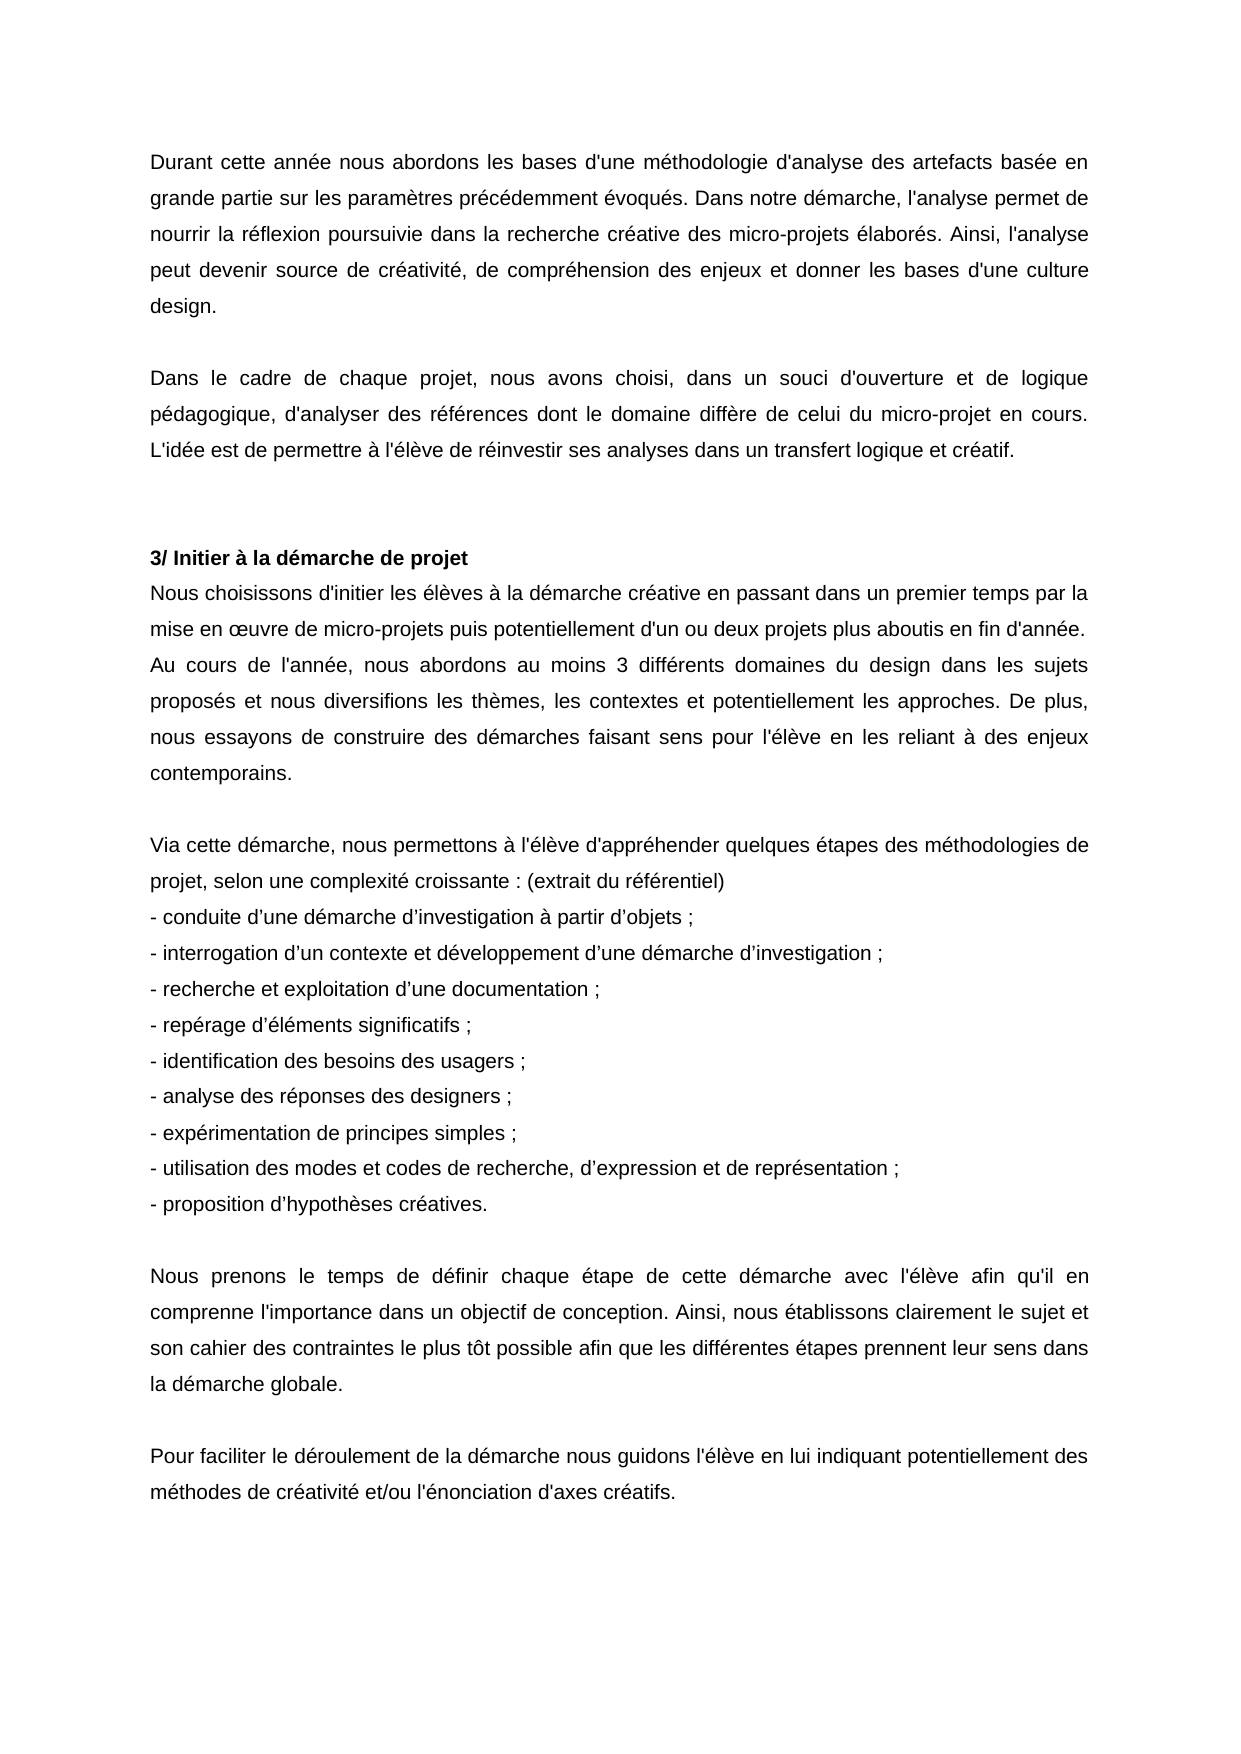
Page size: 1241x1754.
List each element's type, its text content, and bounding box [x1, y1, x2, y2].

text - analyse des réponses des designers ; [150, 1084, 1090, 1108]
text - repérage d’éléments significatifs ; [150, 1012, 1090, 1036]
text Nous prenons le temps de définir chaque étape de cette démarche avec l'élève afin qu'il en comprenne l'importance dans un objectif de conception. Ainsi, nous établissons clairement le sujet et son cahier des contraintes le plus tôt possible afin que les différentes étapes prennent leur sens dans la démarche globale. [150, 1264, 1090, 1396]
text Durant cette année nous abordons les bases d'une méthodologie d'analyse des artefacts basée en grande partie sur les paramètres précédemment évoqués. Dans notre démarche, l'analyse permet de nourrir la réflexion poursuivie dans la recherche créative des micro-projets élaborés. Ainsi, l'analyse peut devenir source de créativité, de compréhension des enjeux et donner les bases d'une culture design. [150, 150, 1090, 318]
text Via cette démarche, nous permettons à l'élève d'appréhender quelques étapes des méthodologies de projet, selon une complexité croissante : (extrait du référentiel) [150, 833, 1090, 893]
text - utilisation des modes et codes de recherche, d’expression et de représentation ; [150, 1156, 1090, 1180]
text Nous choisissons d'initier les élèves à la démarche créative en passant dans un premier temps par la mise en œuvre de micro-projets puis potentiellement d'un ou deux projets plus aboutis en fin d'année. [150, 581, 1090, 641]
text - recherche et exploitation d’une documentation ; [150, 977, 1090, 1001]
text - conduite d’une démarche d’investigation à partir d’objets ; [150, 905, 1090, 929]
text - interrogation d’un contexte et développement d’une démarche d’investigation ; [150, 941, 1090, 964]
text - proposition d’hypothèses créatives. [150, 1192, 1090, 1216]
text Pour faciliter le déroulement de la démarche nous guidons l'élève en lui indiquant potentiellement des méthodes de créativité et/ou l'énonciation d'axes créatifs. [150, 1444, 1090, 1504]
text 3/ Initier à la démarche de projet [150, 545, 1090, 569]
text - expérimentation de principes simples ; [150, 1120, 1090, 1144]
text Dans le cadre de chaque projet, nous avons choisi, dans un souci d'ouverture et de logique pédagogique, d'analyser des références dont le domaine diffère de celui du micro-projet en cours. L'idée est de permettre à l'élève de réinvestir ses analyses dans un transfert logique et créatif. [150, 366, 1090, 461]
text Au cours de l'année, nous abordons au moins 3 différents domaines du design dans les sujets proposés et nous diversifions les thèmes, les contextes et potentiellement les approches. De plus, nous essayons de construire des démarches faisant sens pour l'élève en les reliant à des enjeux contemporains. [150, 653, 1090, 785]
text - identification des besoins des usagers ; [150, 1048, 1090, 1072]
